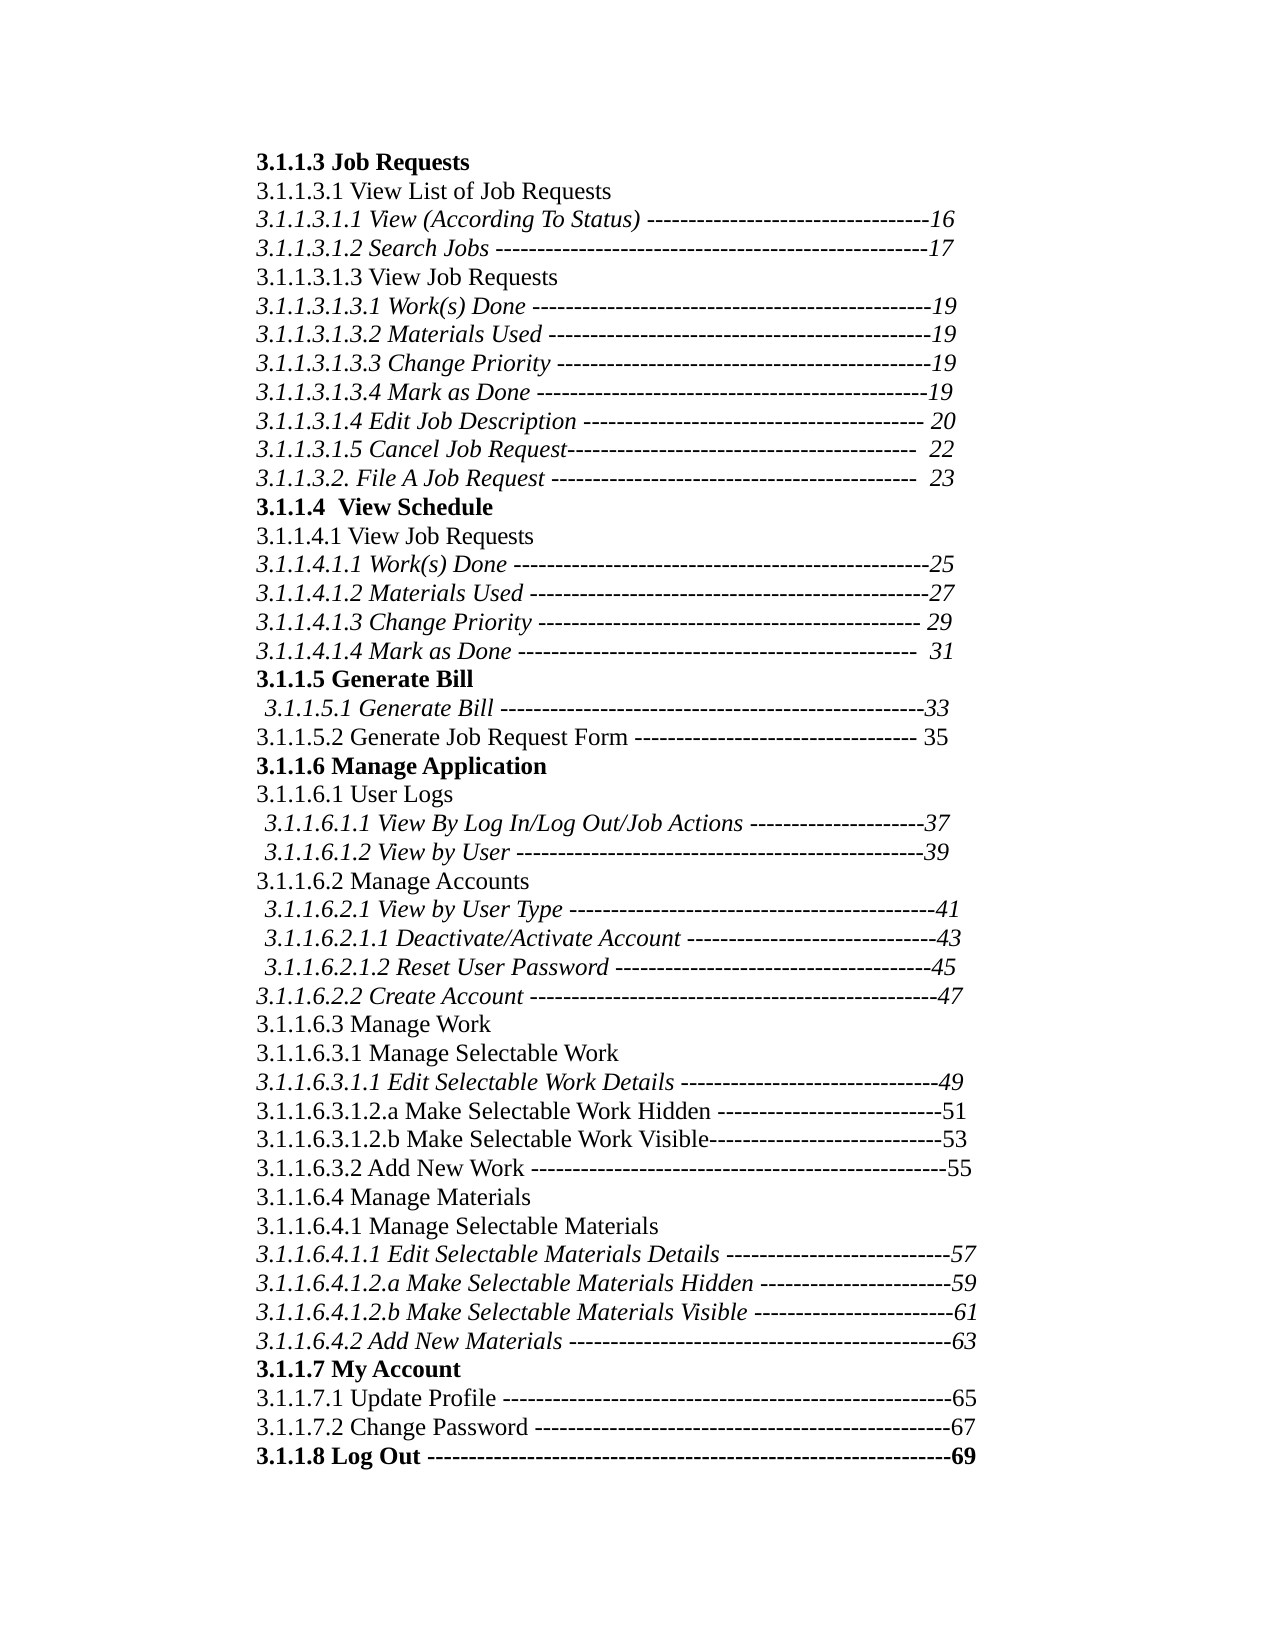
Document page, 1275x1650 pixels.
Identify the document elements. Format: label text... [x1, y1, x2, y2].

text 3.1.1.3.1.1 View (According To Status) ----------------------------------16 [108, 204, 1096, 233]
text 3.1.1.6 Manage Application [108, 751, 1096, 779]
text 3.1.1.3.1.2 Search Jobs ----------------------------------------------------17 [108, 233, 1096, 262]
text 3.1.1.3.1.3.2 Materials Used ----------------------------------------------19 [108, 319, 1096, 348]
text 3.1.1.6.2.1.1 Deactivate/Activate Account ------------------------------43 [108, 923, 1096, 952]
text 3.1.1.5.1 Generate Bill ---------------------------------------------------33 [108, 693, 1096, 722]
text 3.1.1.6.3.1 Manage Selectable Work [108, 1038, 1096, 1067]
text 3.1.1.3.1 View List of Job Requests [108, 176, 1096, 204]
text 3.1.1.3.2. File A Job Request -------------------------------------------- 23 [108, 463, 1096, 492]
text 3.1.1.6.3 Manage Work [108, 1009, 1096, 1038]
text 3.1.1.6.4.1.2.a Make Selectable Materials Hidden -----------------------59 [108, 1268, 1096, 1297]
text 3.1.1.6.2.1.2 Reset User Password --------------------------------------45 [108, 952, 1096, 981]
text 3.1.1.4.1.3 Change Priority ---------------------------------------------- 29 [108, 607, 1096, 636]
text 3.1.1.5.2 Generate Job Request Form ---------------------------------- 35 [108, 722, 1096, 751]
text 3.1.1.3.1.3.3 Change Priority ---------------------------------------------19 [108, 348, 1096, 377]
text 3.1.1.3.1.3 View Job Requests [108, 262, 1096, 291]
text 3.1.1.6.2.1 View by User Type --------------------------------------------41 [108, 894, 1096, 923]
text 3.1.1.3.1.5 Cancel Job Request------------------------------------------ 22 [108, 434, 1096, 463]
text 3.1.1.4.1.1 Work(s) Done --------------------------------------------------25 [108, 549, 1096, 578]
text 3.1.1.6.3.2 Add New Work --------------------------------------------------55 [108, 1153, 1096, 1182]
text 3.1.1.6.2 Manage Accounts [108, 866, 1096, 894]
text 3.1.1.3.1.3.1 Work(s) Done ------------------------------------------------19 [108, 291, 1096, 319]
text 3.1.1.6.4.1.2.b Make Selectable Materials Visible ------------------------61 [108, 1297, 1096, 1326]
text 3.1.1.6.2.2 Create Account -------------------------------------------------47 [108, 981, 1096, 1009]
text 3.1.1.6.4.2 Add New Materials ----------------------------------------------63 [108, 1326, 1096, 1354]
text 3.1.1.5 Generate Bill [108, 664, 1096, 693]
text 3.1.1.7.2 Change Password --------------------------------------------------67 [108, 1412, 1096, 1441]
text 3.1.1.4.1.4 Mark as Done ------------------------------------------------ 31 [108, 636, 1096, 664]
text 3.1.1.8 Log Out ---------------------------------------------------------------69 [108, 1441, 1096, 1469]
text 3.1.1.4 View Schedule [108, 492, 1096, 521]
text 3.1.1.6.1 User Logs [108, 779, 1096, 808]
text 3.1.1.6.3.1.2.b Make Selectable Work Visible----------------------------53 [108, 1124, 1096, 1153]
text 3.1.1.6.3.1.1 Edit Selectable Work Details -------------------------------49 [108, 1067, 1096, 1096]
text 3.1.1.4.1.2 Materials Used ------------------------------------------------27 [108, 578, 1096, 607]
text 3.1.1.6.4.1.1 Edit Selectable Materials Details ---------------------------57 [108, 1239, 1096, 1268]
text 3.1.1.7 My Account [108, 1354, 1096, 1383]
text 3.1.1.6.4.1 Manage Selectable Materials [108, 1211, 1096, 1239]
text 3.1.1.3.1.3.4 Mark as Done -----------------------------------------------19 [108, 377, 1096, 406]
text 3.1.1.6.1.2 View by User -------------------------------------------------39 [108, 837, 1096, 866]
text 3.1.1.7.1 Update Profile ------------------------------------------------------65 [108, 1383, 1096, 1412]
text 3.1.1.3 Job Requests [108, 147, 1096, 176]
text 3.1.1.6.3.1.2.a Make Selectable Work Hidden ---------------------------51 [108, 1096, 1096, 1124]
text 3.1.1.6.4 Manage Materials [108, 1182, 1096, 1211]
text 3.1.1.4.1 View Job Requests [108, 521, 1096, 549]
text 3.1.1.3.1.4 Edit Job Description ----------------------------------------- 20 [108, 406, 1096, 434]
text 3.1.1.6.1.1 View By Log In/Log Out/Job Actions ---------------------37 [108, 808, 1096, 837]
